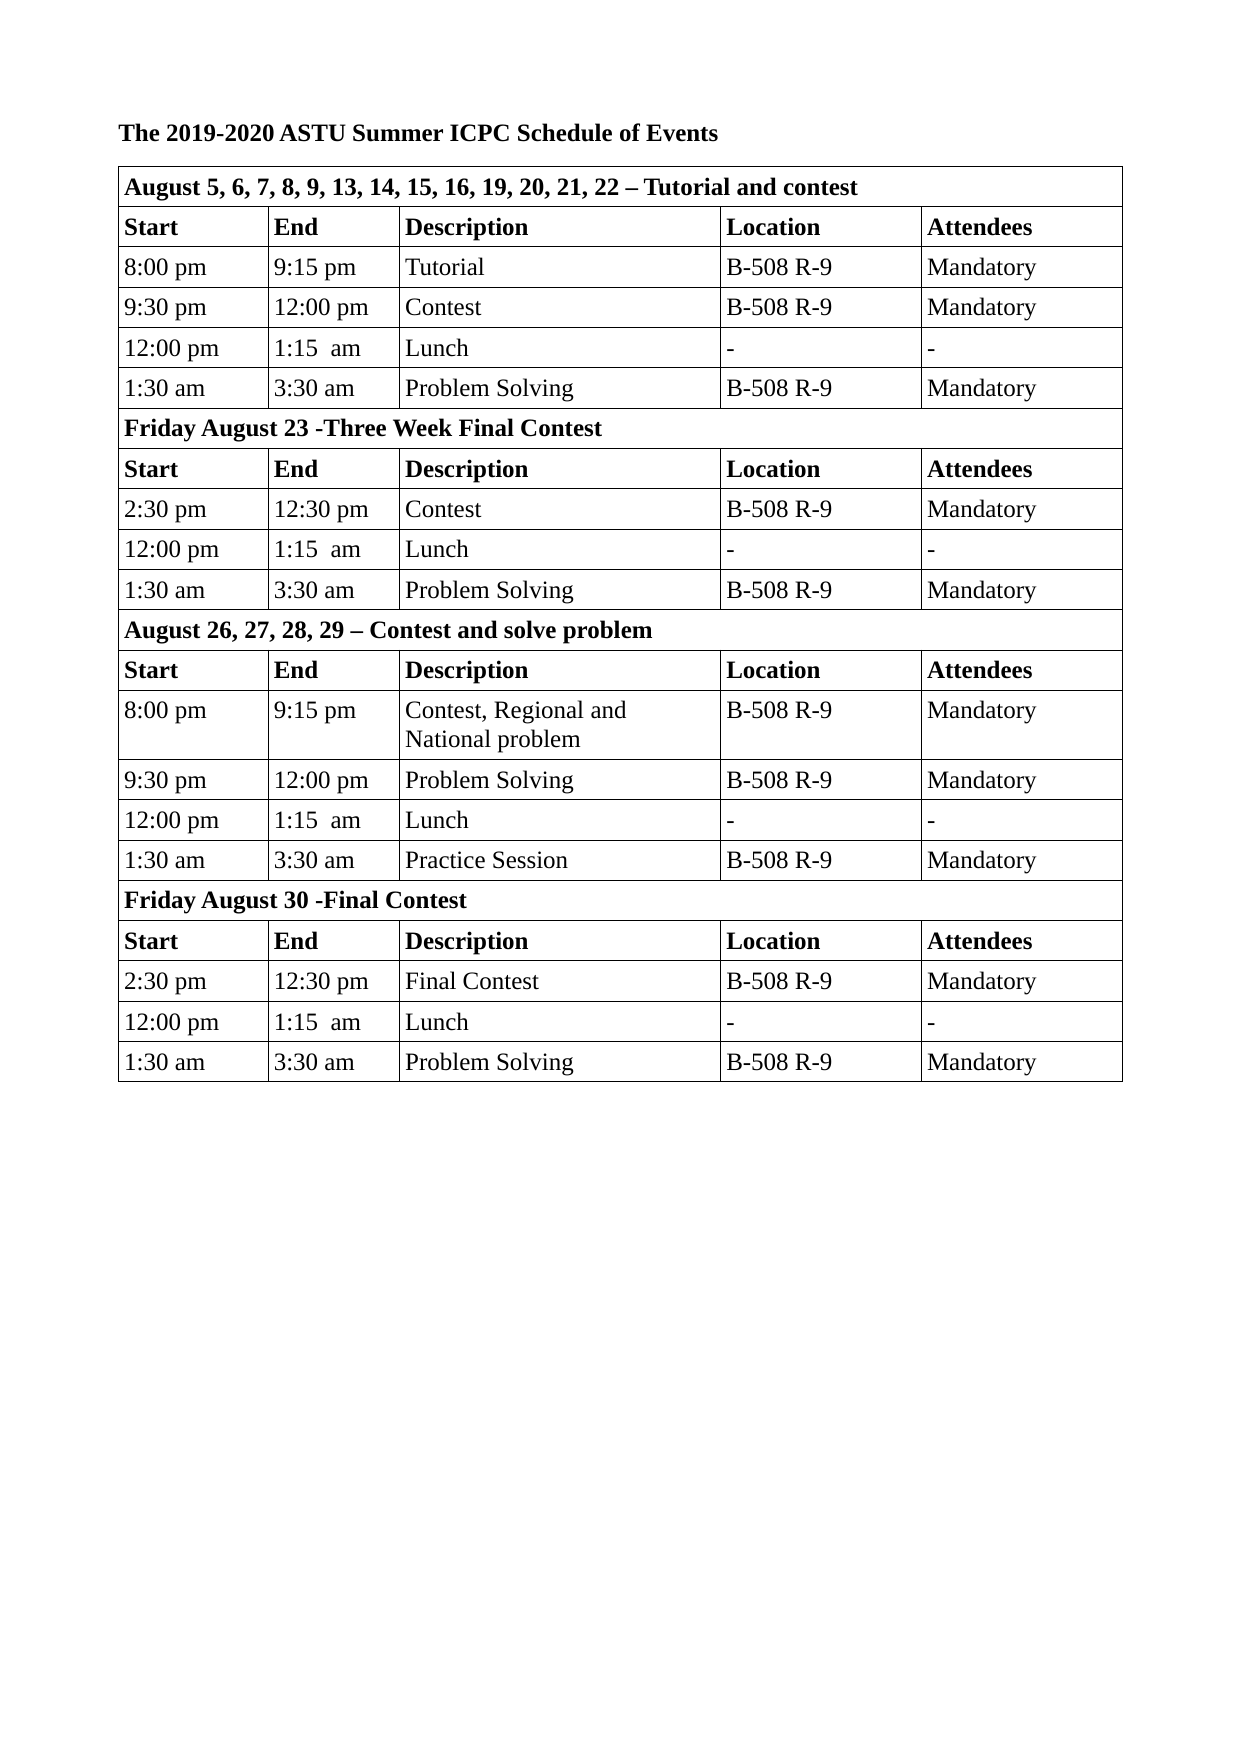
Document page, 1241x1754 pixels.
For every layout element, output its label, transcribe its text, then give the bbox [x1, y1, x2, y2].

table_cell B-508 R-9 [721, 368, 921, 408]
table_cell Problem Solving [400, 570, 720, 609]
table_cell Problem Solving [400, 1042, 720, 1081]
table_cell Location [721, 207, 921, 246]
table_cell Lunch [400, 800, 720, 839]
table_cell 12:00 pm [269, 288, 399, 327]
table_cell 12:00 pm [119, 800, 268, 839]
table_cell 9:15 pm [269, 691, 399, 759]
table_cell - [922, 800, 1122, 839]
table_cell 9:30 pm [119, 288, 268, 327]
table_cell 12:30 pm [269, 961, 399, 1001]
table_cell 1:30 am [119, 368, 268, 408]
table_cell Description [400, 449, 720, 488]
table_cell 12:00 pm [119, 1002, 268, 1041]
table_cell B-508 R-9 [721, 760, 921, 799]
table_cell B-508 R-9 [721, 570, 921, 609]
table_cell Problem Solving [400, 760, 720, 799]
table_cell Final Contest [400, 961, 720, 1001]
table_cell - [922, 530, 1122, 569]
table_cell Attendees [922, 207, 1122, 246]
table_cell - [721, 1002, 921, 1041]
table_cell 9:15 pm [269, 247, 399, 287]
table_cell 1:15 am [269, 1002, 399, 1041]
table_cell Mandatory [922, 489, 1122, 528]
table_cell Lunch [400, 328, 720, 367]
table_cell Mandatory [922, 368, 1122, 408]
table_cell Contest [400, 288, 720, 327]
table_cell Problem Solving [400, 368, 720, 408]
table_cell 8:00 pm [119, 247, 268, 287]
table_cell Attendees [922, 921, 1122, 960]
table_cell Mandatory [922, 961, 1122, 1001]
table_cell Location [721, 921, 921, 960]
table_cell Attendees [922, 651, 1122, 690]
table_cell Description [400, 921, 720, 960]
table_cell 12:00 pm [269, 760, 399, 799]
table_cell - [721, 530, 921, 569]
table_cell August 26, 27, 28, 29 – Contest and solve problem [119, 610, 1122, 649]
table_cell Mandatory [922, 247, 1122, 287]
table_cell B-508 R-9 [721, 1042, 921, 1081]
table_cell B-508 R-9 [721, 489, 921, 528]
table_cell 1:30 am [119, 1042, 268, 1081]
table_cell Mandatory [922, 1042, 1122, 1081]
table_cell Mandatory [922, 841, 1122, 880]
table_cell - [922, 1002, 1122, 1041]
table_cell Practice Session [400, 841, 720, 880]
table_cell 9:30 pm [119, 760, 268, 799]
table_cell End [269, 449, 399, 488]
table_cell Description [400, 207, 720, 246]
table_cell Description [400, 651, 720, 690]
table_cell End [269, 921, 399, 960]
table_cell 8:00 pm [119, 691, 268, 759]
table_cell Mandatory [922, 570, 1122, 609]
table_cell 3:30 am [269, 1042, 399, 1081]
table_cell 1:15 am [269, 800, 399, 839]
table_cell - [721, 800, 921, 839]
table_cell 3:30 am [269, 841, 399, 880]
table_cell B-508 R-9 [721, 961, 921, 1001]
table_cell 12:30 pm [269, 489, 399, 528]
table_cell Contest [400, 489, 720, 528]
table_cell Friday August 30 -Final Contest [119, 881, 1122, 920]
table_cell Start [119, 207, 268, 246]
table_cell Mandatory [922, 691, 1122, 759]
table_cell Start [119, 921, 268, 960]
table_cell 3:30 am [269, 368, 399, 408]
table_cell Tutorial [400, 247, 720, 287]
table_cell 2:30 pm [119, 489, 268, 528]
table_cell Start [119, 449, 268, 488]
table_header August 5, 6, 7, 8, 9, 13, 14, 15, 16, 19, 20, 21, 22 – Tutorial and contest [119, 167, 1122, 206]
table_cell 12:00 pm [119, 530, 268, 569]
table_cell Contest, Regional and National problem [400, 691, 720, 759]
table_cell B-508 R-9 [721, 247, 921, 287]
table_cell End [269, 651, 399, 690]
table_cell Location [721, 651, 921, 690]
table_cell 1:30 am [119, 841, 268, 880]
table_cell End [269, 207, 399, 246]
table_cell - [721, 328, 921, 367]
table_cell Mandatory [922, 288, 1122, 327]
table_cell 1:15 am [269, 328, 399, 367]
table_cell B-508 R-9 [721, 841, 921, 880]
table_cell Start [119, 651, 268, 690]
table_cell 12:00 pm [119, 328, 268, 367]
table_cell 2:30 pm [119, 961, 268, 1001]
table_cell B-508 R-9 [721, 288, 921, 327]
text The 2019-2020 ASTU Summer ICPC Schedule of Events [118, 118, 1122, 147]
table_cell 3:30 am [269, 570, 399, 609]
table_cell Lunch [400, 1002, 720, 1041]
table_cell Mandatory [922, 760, 1122, 799]
table_cell Location [721, 449, 921, 488]
table_cell - [922, 328, 1122, 367]
table_cell Attendees [922, 449, 1122, 488]
table_cell B-508 R-9 [721, 691, 921, 759]
table_cell 1:15 am [269, 530, 399, 569]
table_cell 1:30 am [119, 570, 268, 609]
table_cell Lunch [400, 530, 720, 569]
table_cell Friday August 23 -Three Week Final Contest [119, 409, 1122, 448]
